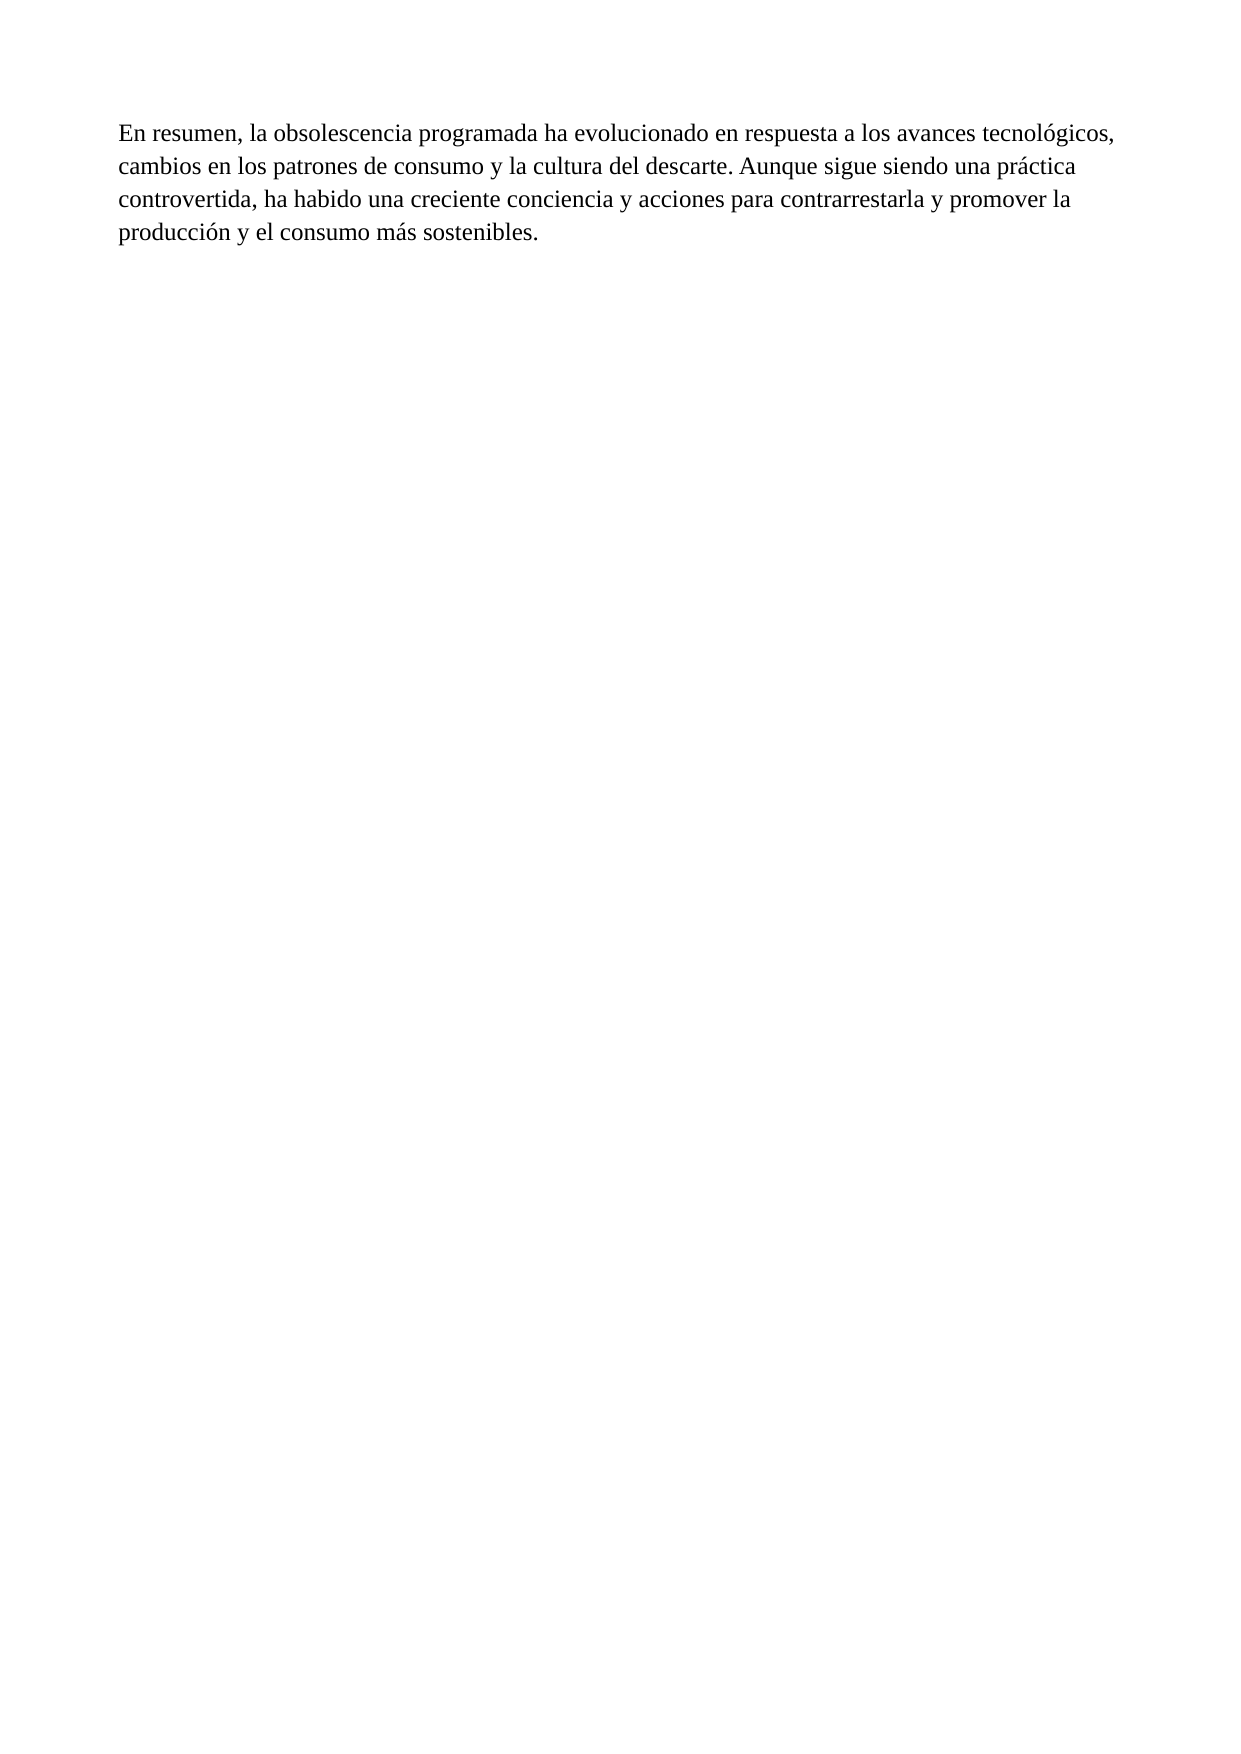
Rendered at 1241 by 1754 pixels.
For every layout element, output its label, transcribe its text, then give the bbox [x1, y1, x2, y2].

text En resumen, la obsolescencia programada ha evolucionado en respuesta a los avances tecnológicos, cambios en los patrones de consumo y la cultura del descarte. Aunque sigue siendo una práctica controvertida, ha habido una creciente conciencia y acciones para contrarrestarla y promover la producción y el consumo más sostenibles. [118, 118, 1122, 246]
